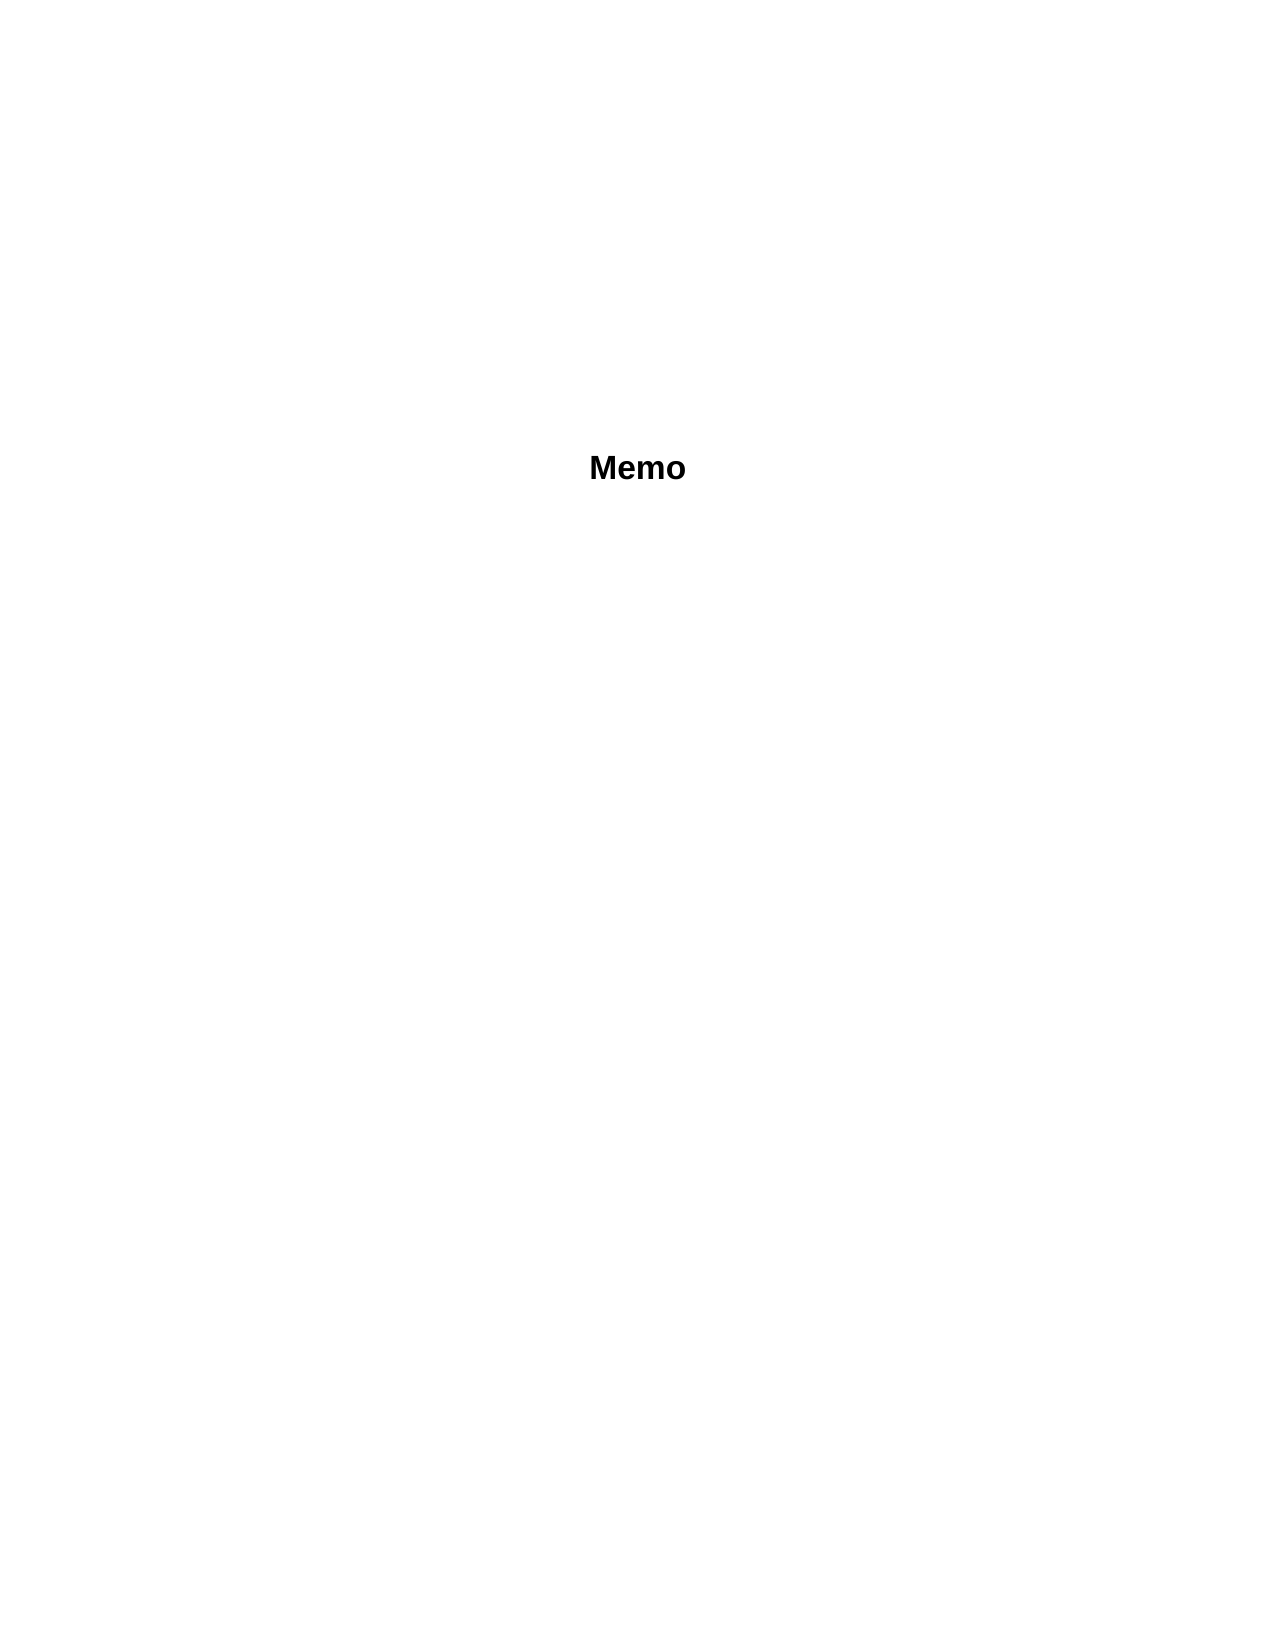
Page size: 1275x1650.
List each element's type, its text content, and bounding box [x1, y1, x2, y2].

subtitle Memo [118, 448, 1157, 486]
